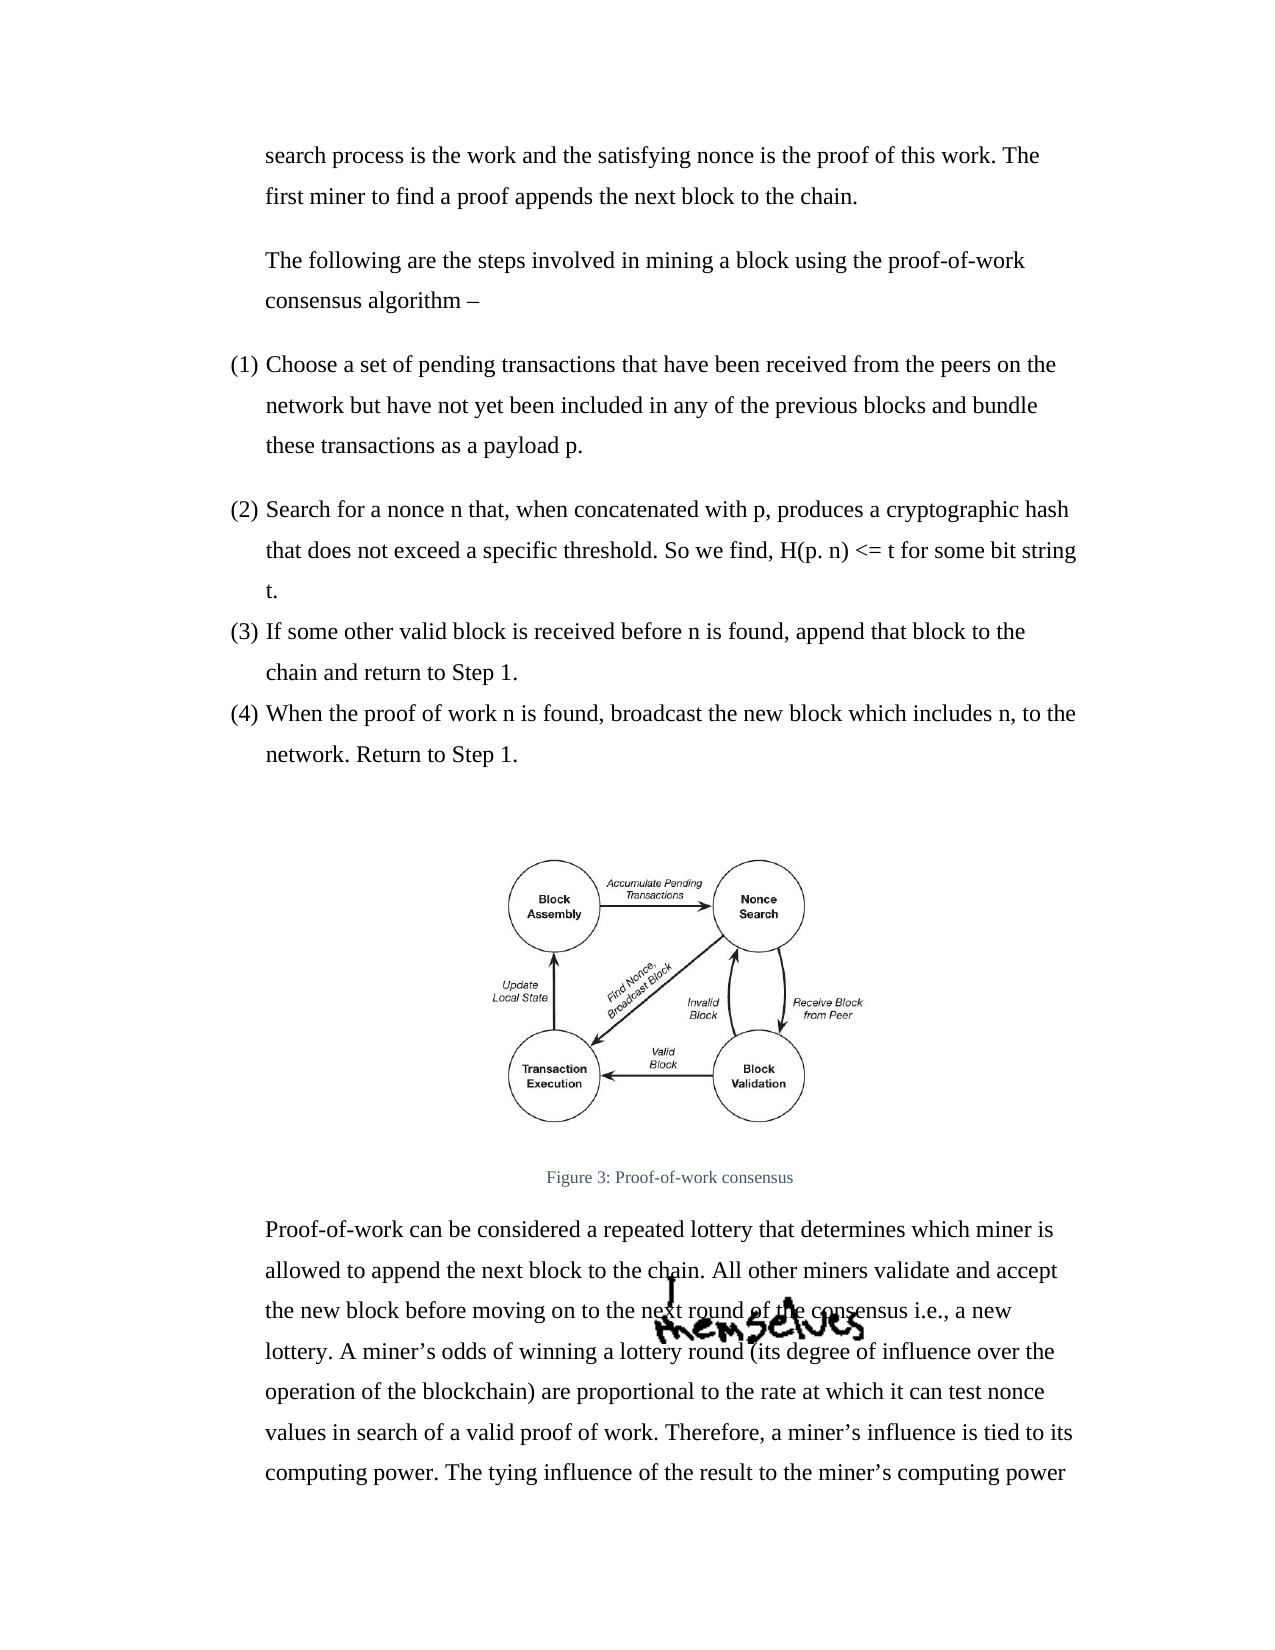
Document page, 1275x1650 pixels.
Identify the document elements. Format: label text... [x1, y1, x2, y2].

text Figure 3: Proof-of-work consensus [266, 1167, 1079, 1187]
list Search for a nonce n that, when concatenated with p, produces a cryptographic hash that does not exceed a specific threshold. So we find, H(p. n) <= t for some bit string t. [230, 495, 1078, 604]
text search process is the work and the satisfying nonce is the proof of this work. The first miner to find a proof appends the next block to the chain. [265, 141, 1078, 209]
list If some other valid block is received before n is found, append that block to the chain and return to Step 1. [230, 617, 1078, 686]
list Choose a set of pending transactions that have been received from the peers on the network but have not yet been included in any of the previous blocks and bundle these transactions as a payload p. [230, 350, 1078, 459]
text Proof-of-work can be considered a repeated lottery that determines which miner is allowed to append the next block to the chain. All other miners validate and accept the new block before moving on to the next round of the consensus i.e., a new lottery. A miner’s odds of winning a lottery round (its degree of influence over the operation of the blockchain) are proportional to the rate at which it can test nonce values in search of a valid proof of work. Therefore, a miner’s influence is tied to its computing power. The tying influence of the result to the miner’s computing power [265, 1215, 1078, 1486]
text The following are the steps involved in mining a block using the proof-of-work consensus algorithm – [265, 246, 1078, 314]
list When the proof of work n is found, broadcast the new block which includes n, to the network. Return to Step 1. [230, 699, 1078, 767]
